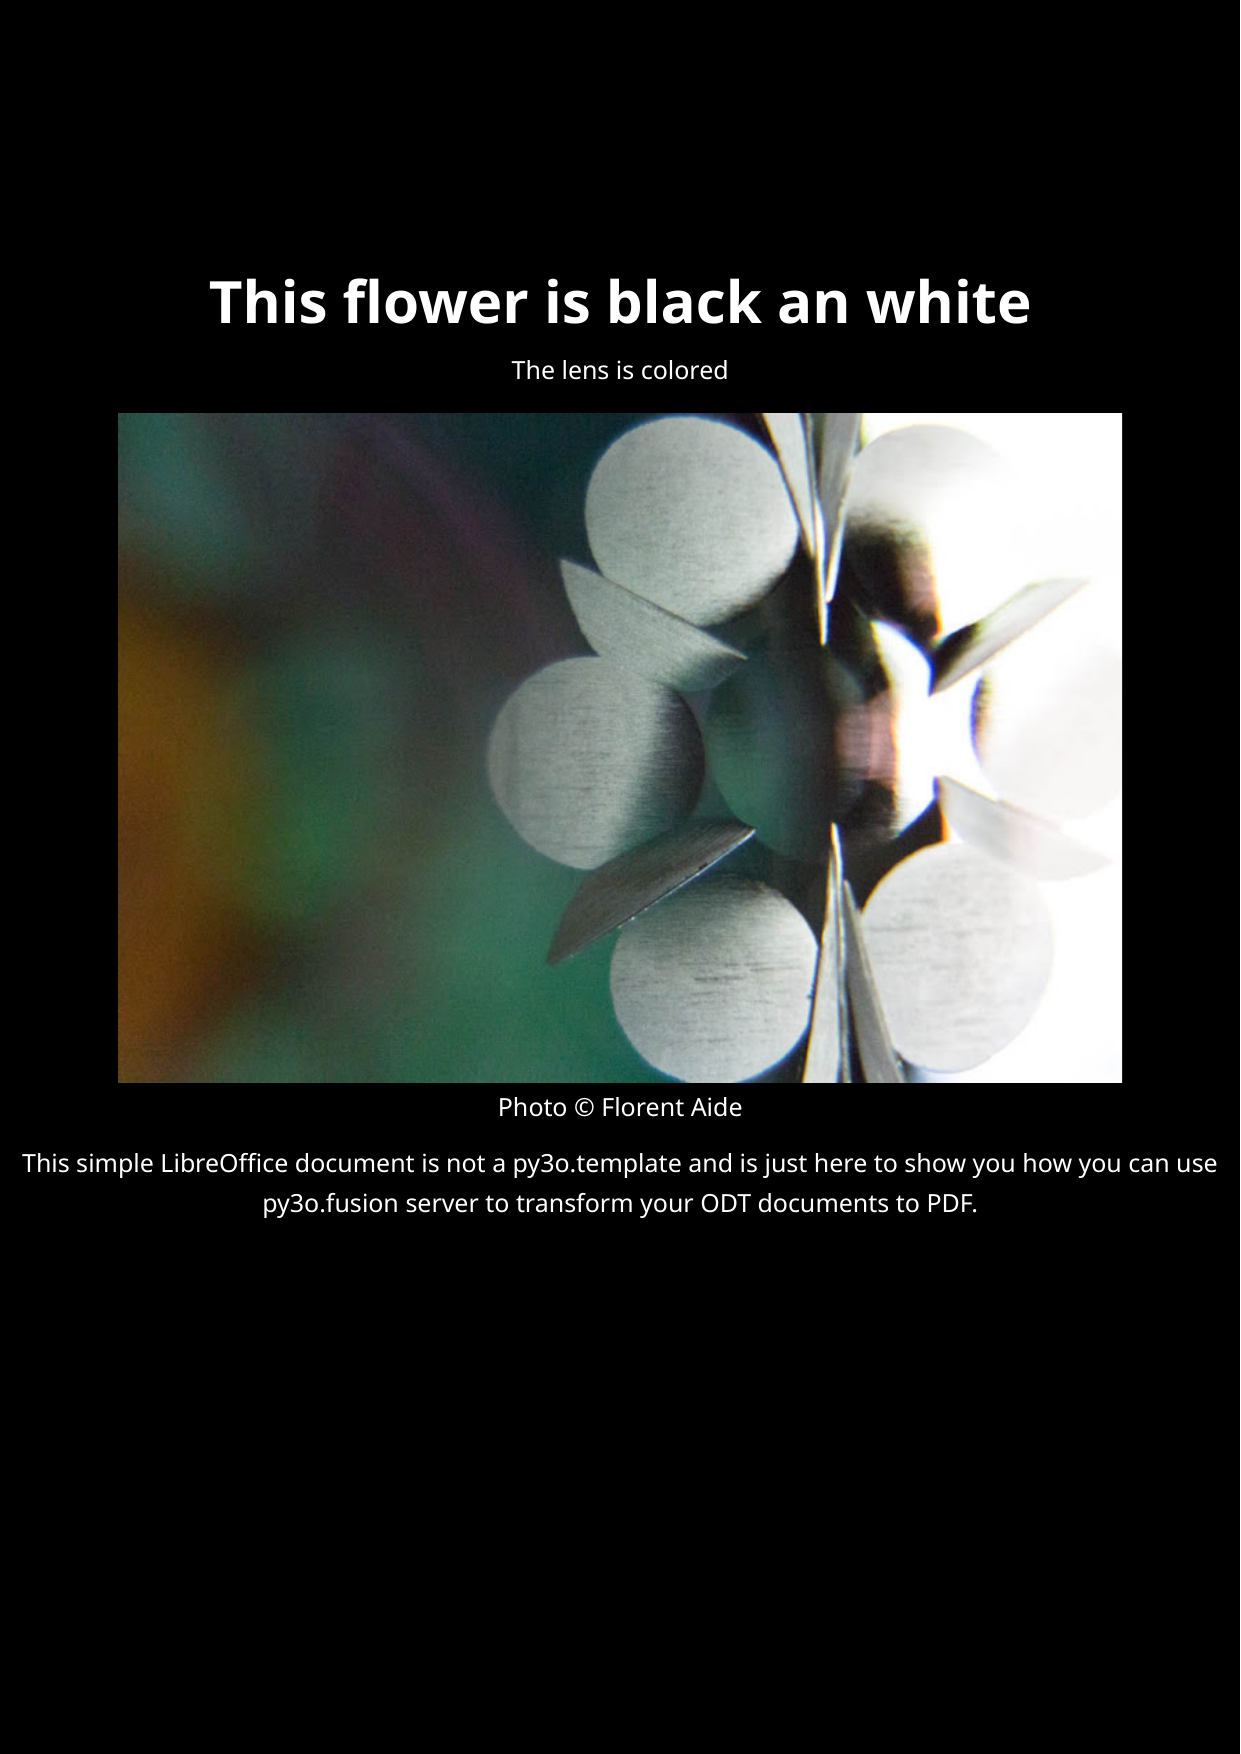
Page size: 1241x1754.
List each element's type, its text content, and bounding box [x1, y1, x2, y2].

text Photo © Florent Aide [0, 408, 1240, 1124]
picture [118, 413, 1123, 1083]
text This simple LibreOffice document is not a py3o.template and is just here to show you how you can use py3o.fusion server to transform your ODT documents to PDF. [0, 1145, 1240, 1220]
title This flower is black an white [0, 261, 1240, 341]
text The lens is colored [0, 353, 1240, 387]
